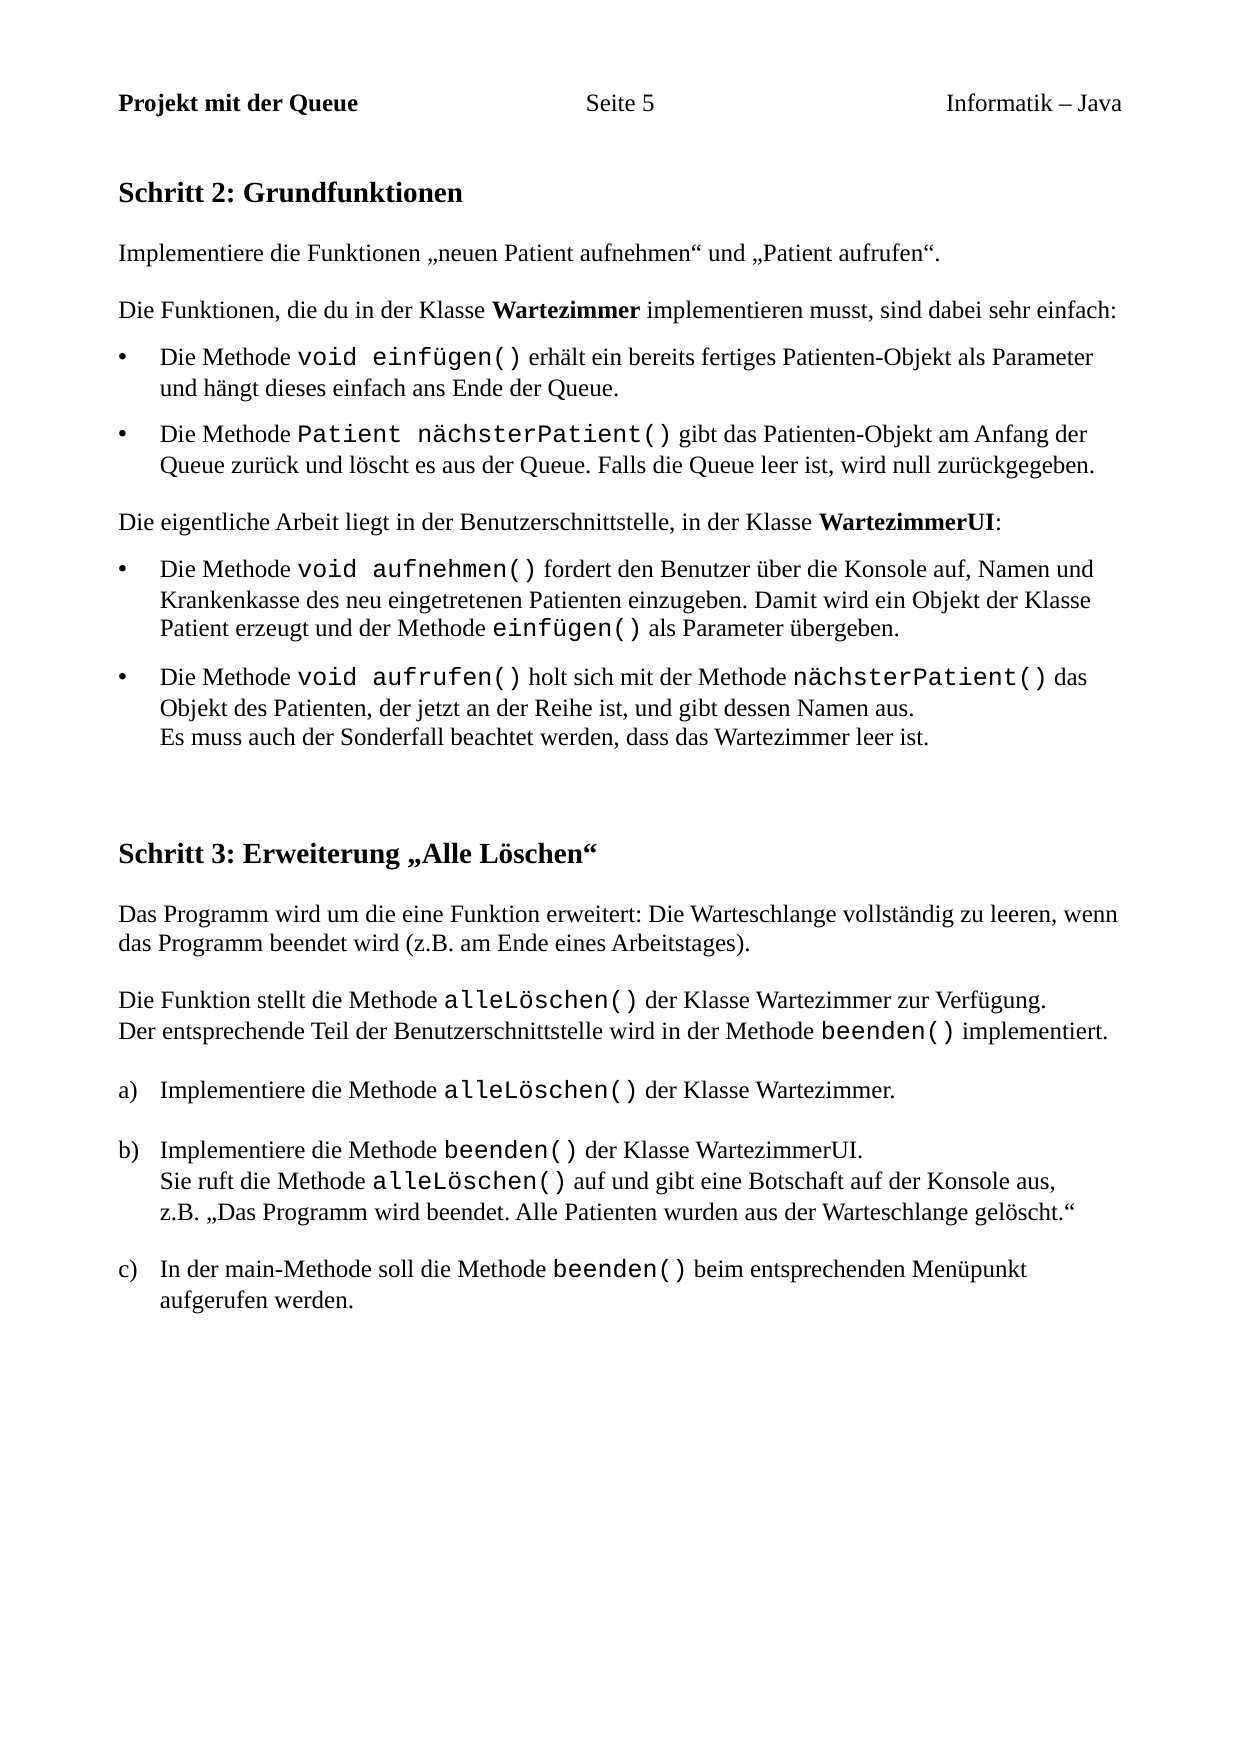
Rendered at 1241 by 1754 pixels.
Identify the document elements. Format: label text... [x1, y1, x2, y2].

text Die eigentliche Arbeit liegt in der Benutzerschnittstelle, in der Klasse WartezimmerUI: [118, 507, 1122, 536]
list In der main-Methode soll die Methode beenden() beim entsprechenden Menüpunkt aufgerufen werden. [118, 1254, 1122, 1314]
list Die Methode void einfügen() erhält ein bereits fertiges Patienten-Objekt als Parameter und hängt dieses einfach ans Ende der Queue. [118, 342, 1122, 401]
text Das Programm wird um die eine Funktion erweitert: Die Warteschlange vollständig zu leeren, wenn das Programm beendet wird (z.B. am Ende eines Arbeitstages). [118, 899, 1122, 956]
text Schritt 2: Grundfunktionen [118, 176, 1122, 209]
list Implementiere die Methode beenden() der Klasse WartezimmerUI. Sie ruft die Methode alleLöschen() auf und gibt eine Botschaft auf der Konsole aus, z.B. „Das Programm wird beendet. Alle Patienten wurden aus der Warteschlange gelöscht.“ [118, 1135, 1122, 1226]
list Die Methode void aufrufen() holt sich mit der Methode nächsterPatient() das Objekt des Patienten, der jetzt an der Reihe ist, und gibt dessen Namen aus. Es muss auch der Sonderfall beachtet werden, dass das Wartezimmer leer ist. [118, 662, 1122, 750]
text Die Funktion stellt die Methode alleLöschen() der Klasse Wartezimmer zur Verfügung. [118, 985, 1122, 1016]
text Schritt 3: Erweiterung „Alle Löschen“ [118, 837, 1122, 870]
list Die Methode Patient nächsterPatient() gibt das Patienten-Objekt am Anfang der Queue zurück und löscht es aus der Queue. Falls die Queue leer ist, wird null zurückgegeben. [118, 419, 1122, 479]
text Implementiere die Funktionen „neuen Patient aufnehmen“ und „Patient aufrufen“. [118, 238, 1122, 267]
text Der entsprechende Teil der Benutzerschnittstelle wird in der Methode beenden() implementiert. [118, 1016, 1122, 1047]
list Implementiere die Methode alleLöschen() der Klasse Wartezimmer. [118, 1076, 1122, 1106]
text Die Funktionen, die du in der Klasse Wartezimmer implementieren musst, sind dabei sehr einfach: [118, 295, 1122, 324]
list Die Methode void aufnehmen() fordert den Benutzer über die Konsole auf, Namen und Krankenkasse des neu eingetretenen Patienten einzugeben. Damit wird ein Objekt der Klasse Patient erzeugt und der Methode einfügen() als Parameter übergeben. [118, 554, 1122, 644]
